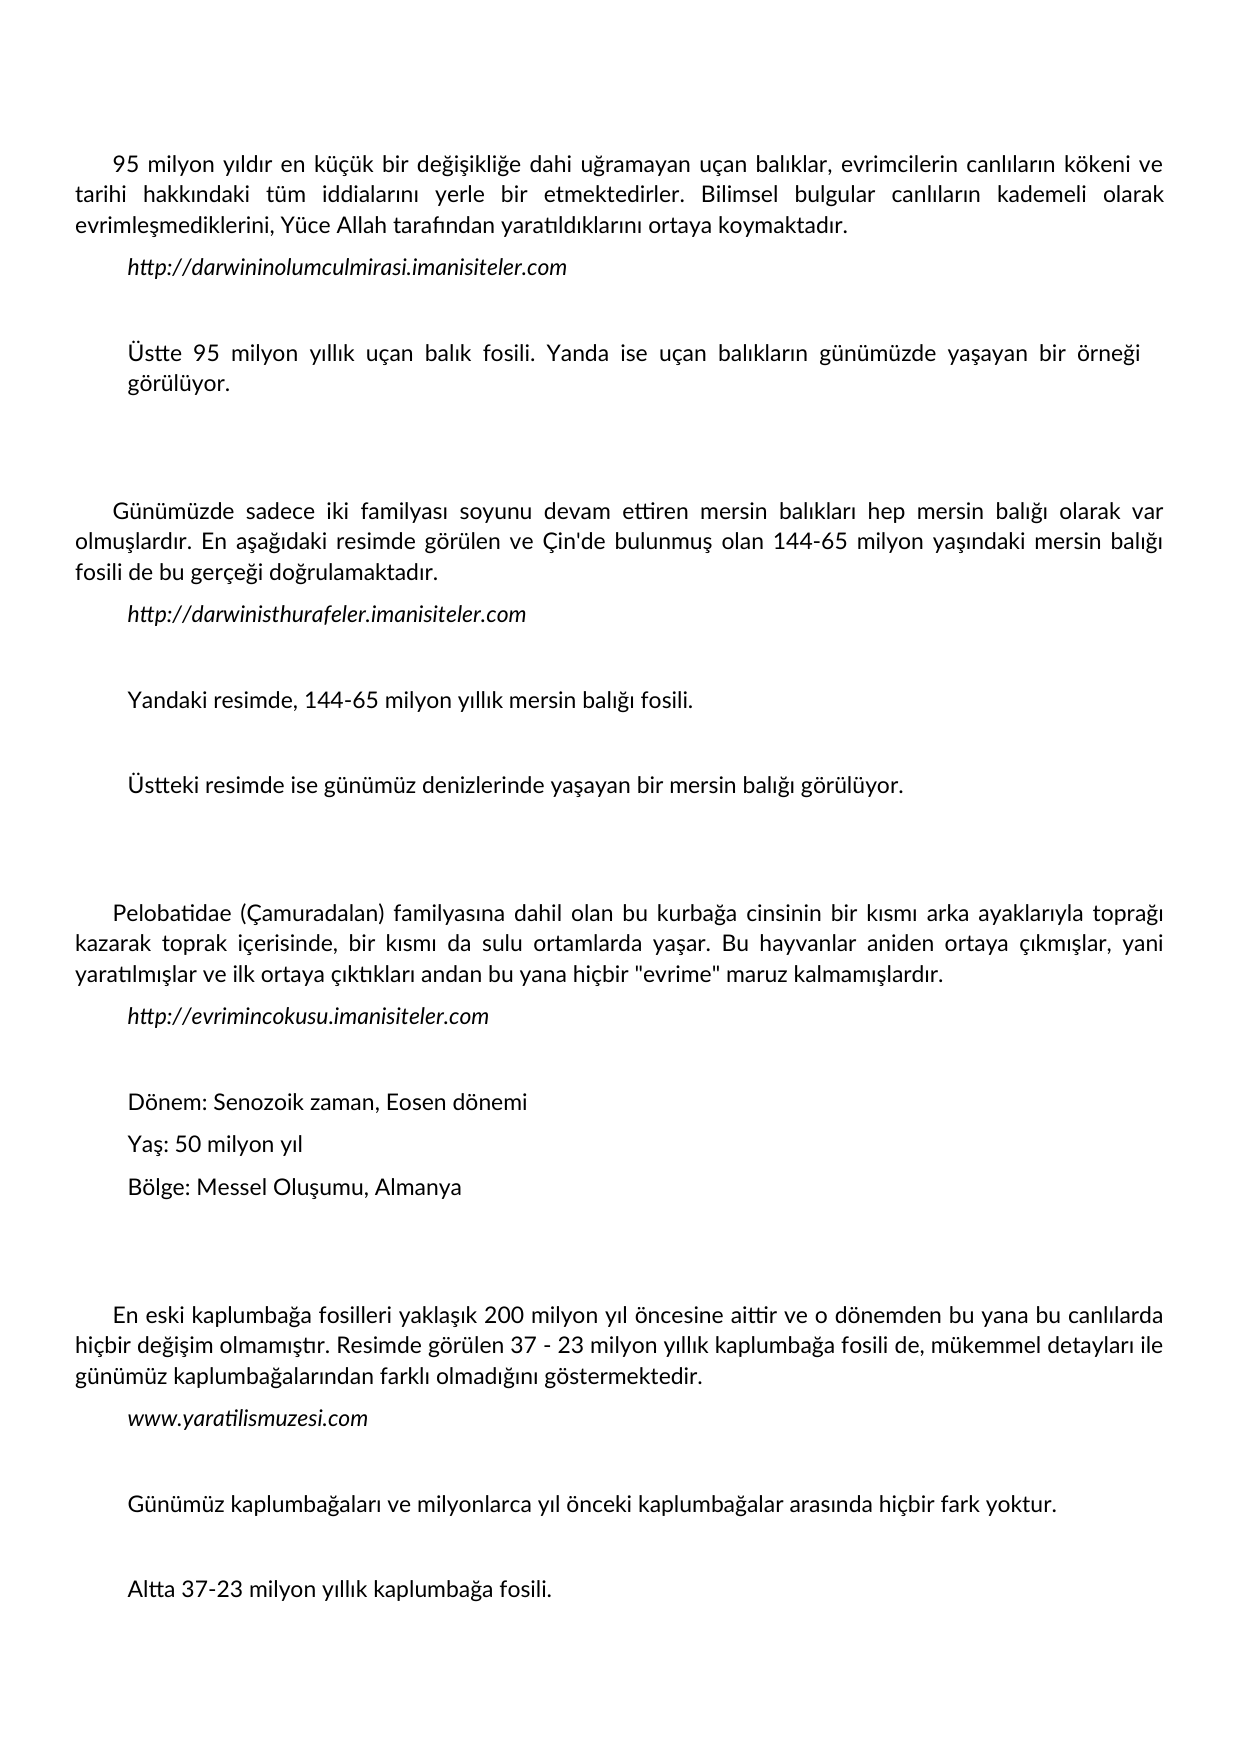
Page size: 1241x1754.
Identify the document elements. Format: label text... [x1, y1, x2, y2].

text http://darwininolumculmirasi.imanisiteler.com [127, 253, 1143, 281]
text Günümüzde sadece iki familyası soyunu devam ettiren mersin balıkları hep mersin balığı olarak var olmuşlardır. En aşağıdaki resimde görülen ve Çin'de bulunmuş olan 144-65 milyon yaşındaki mersin balığı fosili de bu gerçeği doğrulamaktadır. [75, 497, 1165, 585]
text http://darwinisthurafeler.imanisiteler.com [127, 600, 1143, 627]
text Üstteki resimde ise günümüz denizlerinde yaşayan bir mersin balığı görülüyor. [127, 771, 1143, 798]
text Yandaki resimde, 144-65 milyon yıllık mersin balığı fosili. [127, 685, 1143, 713]
text Yaş: 50 milyon yıl [127, 1130, 1143, 1158]
text 95 milyon yıldır en küçük bir değişikliğe dahi uğramayan uçan balıklar, evrimcilerin canlıların kökeni ve tarihi hakkındaki tüm iddialarını yerle bir etmektedirler. Bilimsel bulgular canlıların kademeli olarak evrimleşmediklerini, Yüce Allah tarafından yaratıldıklarını ortaya koymaktadır. [75, 150, 1165, 238]
text Pelobatidae (Çamuradalan) familyasına dahil olan bu kurbağa cinsinin bir kısmı arka ayaklarıyla toprağı kazarak toprak içerisinde, bir kısmı da sulu ortamlarda yaşar. Bu hayvanlar aniden ortaya çıkmışlar, yani yaratılmışlar ve ilk ortaya çıktıkları andan bu yana hiçbir "evrime" maruz kalmamışlardır. [75, 899, 1165, 987]
text http://evrimincokusu.imanisiteler.com [127, 1002, 1143, 1029]
text Günümüz kaplumbağaları ve milyonlarca yıl önceki kaplumbağalar arasında hiçbir fark yoktur. [127, 1489, 1143, 1517]
text En eski kaplumbağa fosilleri yaklaşık 200 milyon yıl öncesine aittir ve o dönemden bu yana bu canlılarda hiçbir değişim olmamıştır. Resimde görülen 37 - 23 milyon yıllık kaplumbağa fosili de, mükemmel detayları ile günümüz kaplumbağalarından farklı olmadığını göstermektedir. [75, 1301, 1165, 1389]
text Bölge: Messel Oluşumu, Almanya [127, 1173, 1143, 1200]
text Dönem: Senozoik zaman, Eosen dönemi [127, 1087, 1143, 1115]
text Üstte 95 milyon yıllık uçan balık fosili. Yanda ise uçan balıkların günümüzde yaşayan bir örneği görülüyor. [127, 338, 1143, 396]
text www.yaratilismuzesi.com [127, 1404, 1143, 1432]
text Altta 37-23 milyon yıllık kaplumbağa fosili. [127, 1575, 1143, 1602]
